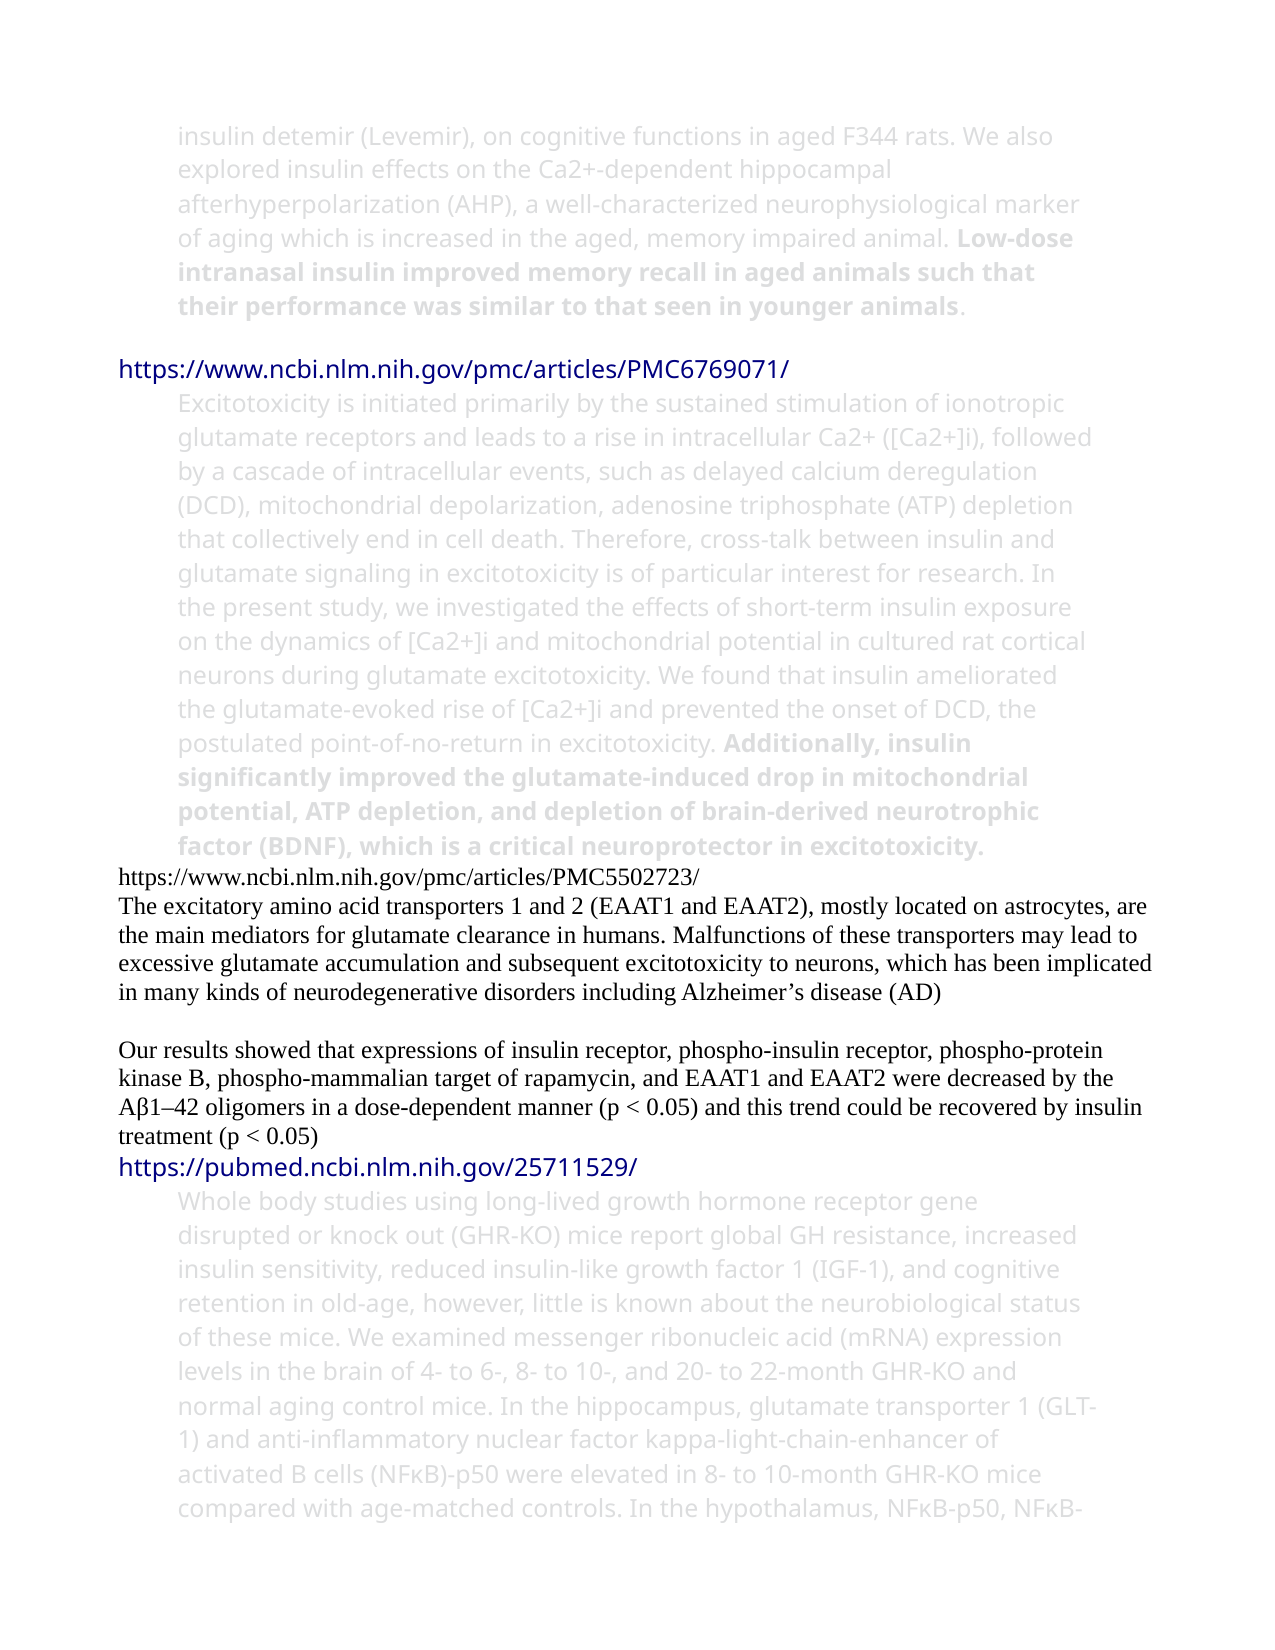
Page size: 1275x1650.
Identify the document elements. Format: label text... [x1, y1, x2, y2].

text Whole body studies using long-lived growth hormone receptor gene disrupted or knock out (GHR-KO) mice report global GH resistance, increased insulin sensitivity, reduced insulin-like growth factor 1 (IGF-1), and cognitive retention in old-age, however, little is known about the neurobiological status of these mice. We examined messenger ribonucleic acid (mRNA) expression levels in the brain of 4- to 6-, 8- to 10-, and 20- to 22-month GHR-KO and normal aging control mice. In the hippocampus, glutamate transporter 1 (GLT-1) and anti-inflammatory nuclear factor kappa-light-chain-enhancer of activated B cells (NFκB)-p50 were elevated in 8- to 10-month GHR-KO mice compared with age-matched controls. In the hypothalamus, NFκB-p50, NFκB- [177, 1184, 1098, 1524]
text https://www.ncbi.nlm.nih.gov/pmc/articles/PMC5502723/ The excitatory amino acid transporters 1 and 2 (EAAT1 and EAAT2), mostly located on astrocytes, are the main mediators for glutamate clearance in humans. Malfunctions of these transporters may lead to excessive glutamate accumulation and subsequent excitotoxicity to neurons, which has been implicated in many kinds of neurodegenerative disorders including Alzheimer’s disease (AD) Our results showed that expressions of insulin receptor, phospho-insulin receptor, phospho-protein kinase B, phospho-mammalian target of rapamycin, and EAAT1 and EAAT2 were decreased by the Aβ1–42 oligomers in a dose-dependent manner (p < 0.05) and this trend could be recovered by insulin treatment (p < 0.05) https://pubmed.ncbi.nlm.nih.gov/25711529/ [118, 862, 1157, 1184]
text insulin detemir (Levemir), on cognitive functions in aged F344 rats. We also explored insulin effects on the Ca2+-dependent hippocampal afterhyperpolarization (AHP), a well-characterized neurophysiological marker of aging which is increased in the aged, memory impaired animal. Low-dose intranasal insulin improved memory recall in aged animals such that their performance was similar to that seen in younger animals. [177, 118, 1098, 322]
text Excitotoxicity is initiated primarily by the sustained stimulation of ionotropic glutamate receptors and leads to a rise in intracellular Ca2+ ([Ca2+]i), followed by a cascade of intracellular events, such as delayed calcium deregulation (DCD), mitochondrial depolarization, adenosine triphosphate (ATP) depletion that collectively end in cell death. Therefore, cross-talk between insulin and glutamate signaling in excitotoxicity is of particular interest for research. In the present study, we investigated the effects of short-term insulin exposure on the dynamics of [Ca2+]i and mitochondrial potential in cultured rat cortical neurons during glutamate excitotoxicity. We found that insulin ameliorated the glutamate-evoked rise of [Ca2+]i and prevented the onset of DCD, the postulated point-of-no-return in excitotoxicity. Additionally, insulin significantly improved the glutamate-induced drop in mitochondrial potential, ATP depletion, and depletion of brain-derived neurotrophic factor (BDNF), which is a critical neuroprotector in excitotoxicity. [177, 385, 1098, 862]
text https://www.ncbi.nlm.nih.gov/pmc/articles/PMC6769071/ [118, 322, 1157, 385]
